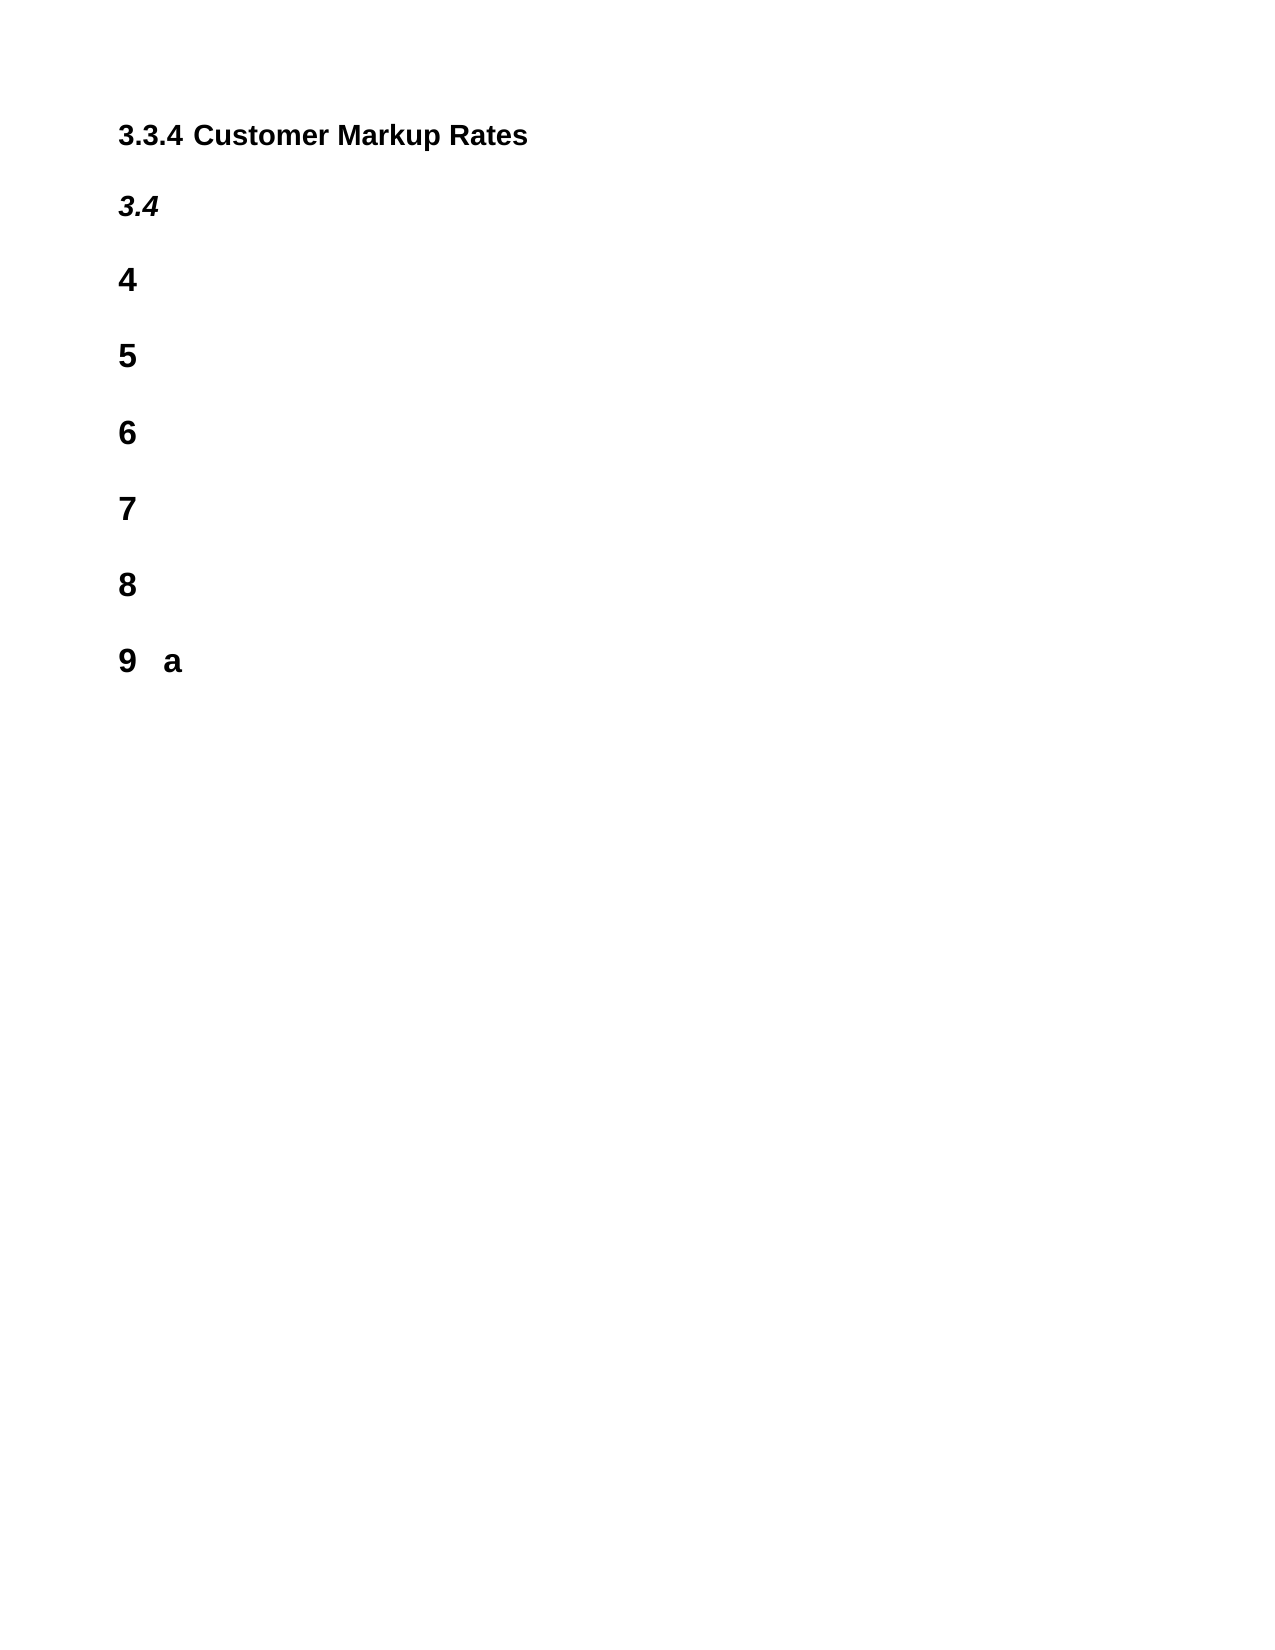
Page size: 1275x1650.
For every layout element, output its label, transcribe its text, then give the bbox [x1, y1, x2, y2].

subtitle a [118, 641, 1157, 679]
subtitle Customer Markup Rates [118, 118, 1157, 152]
